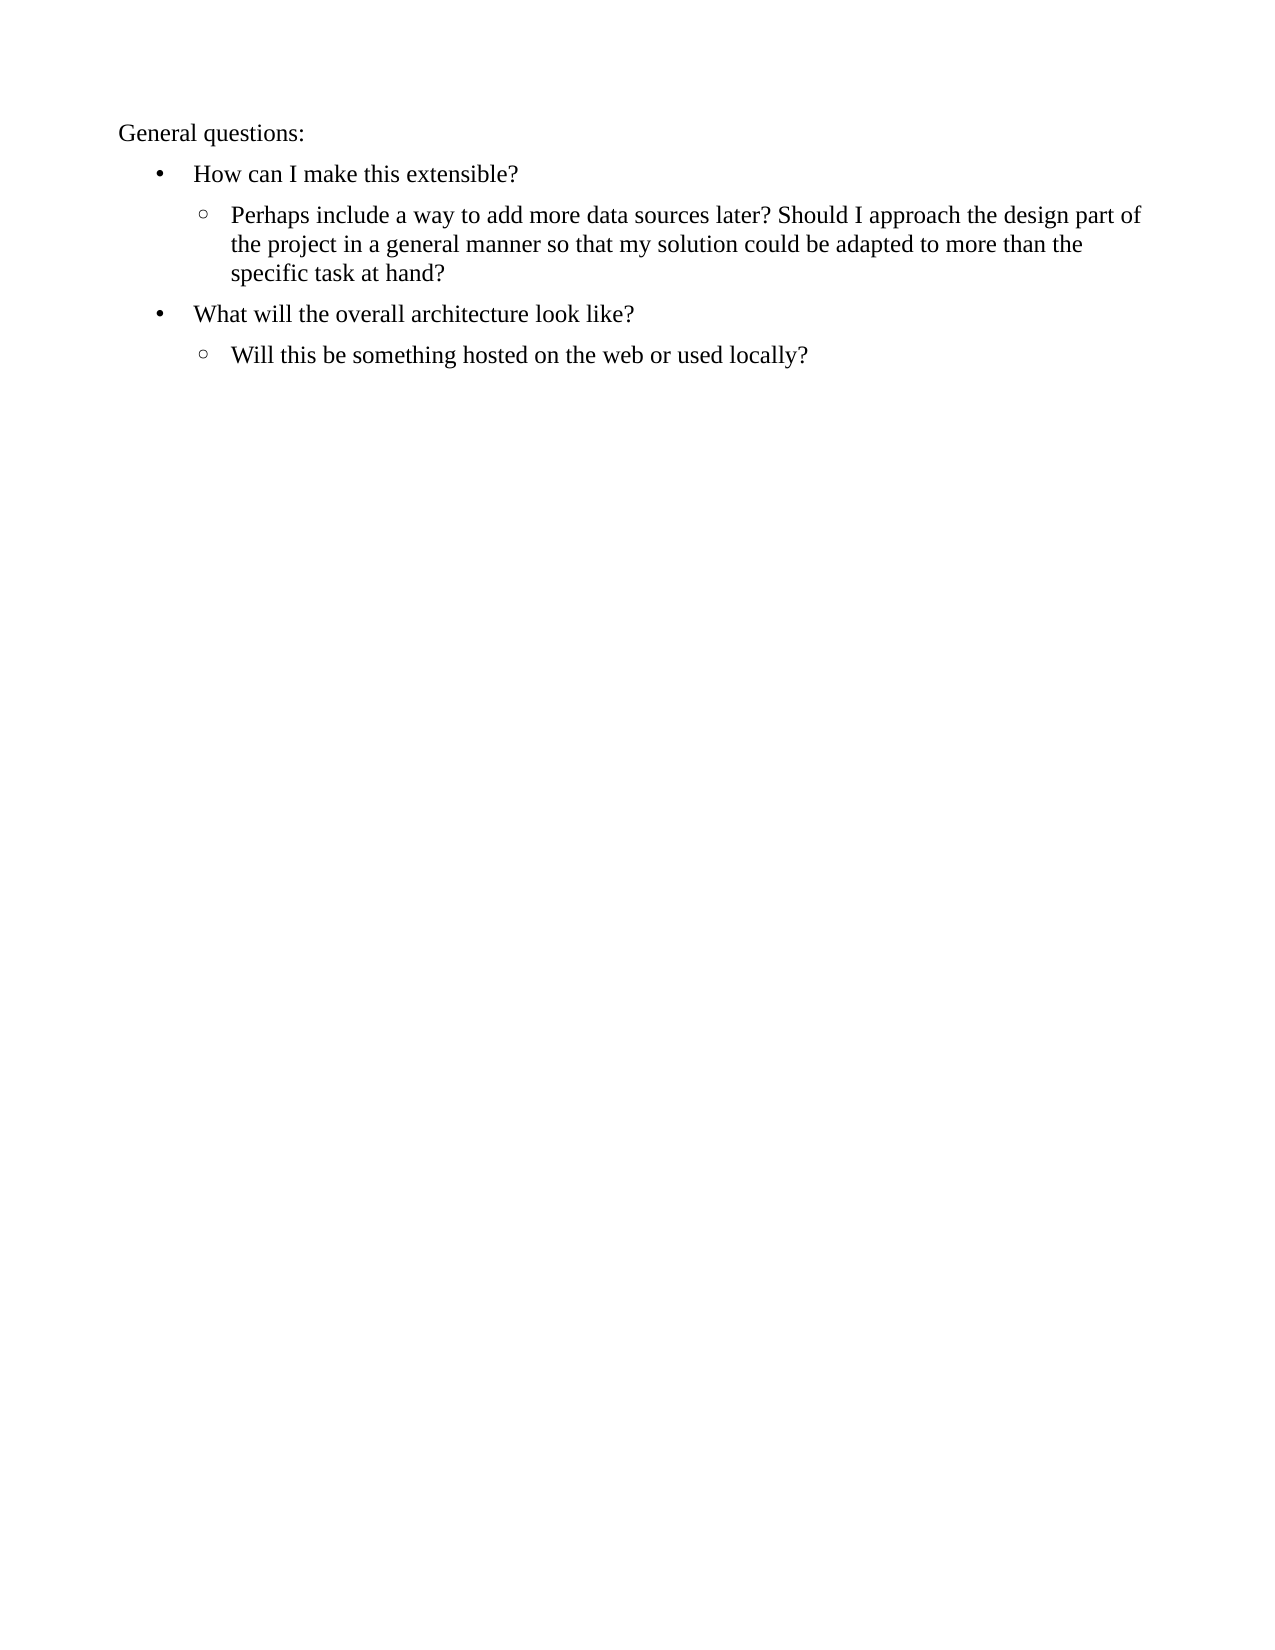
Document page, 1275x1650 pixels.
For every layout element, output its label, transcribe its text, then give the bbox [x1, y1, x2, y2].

list Perhaps include a way to add more data sources later? Should I approach the design part of the project in a general manner so that my solution could be adapted to more than the specific task at hand? [193, 201, 1157, 287]
list What will the overall architecture look like? [156, 299, 1157, 328]
list How can I make this extensible? [156, 159, 1157, 188]
list General questions: [118, 118, 1157, 147]
list Will this be something hosted on the web or used locally? [193, 341, 1157, 369]
